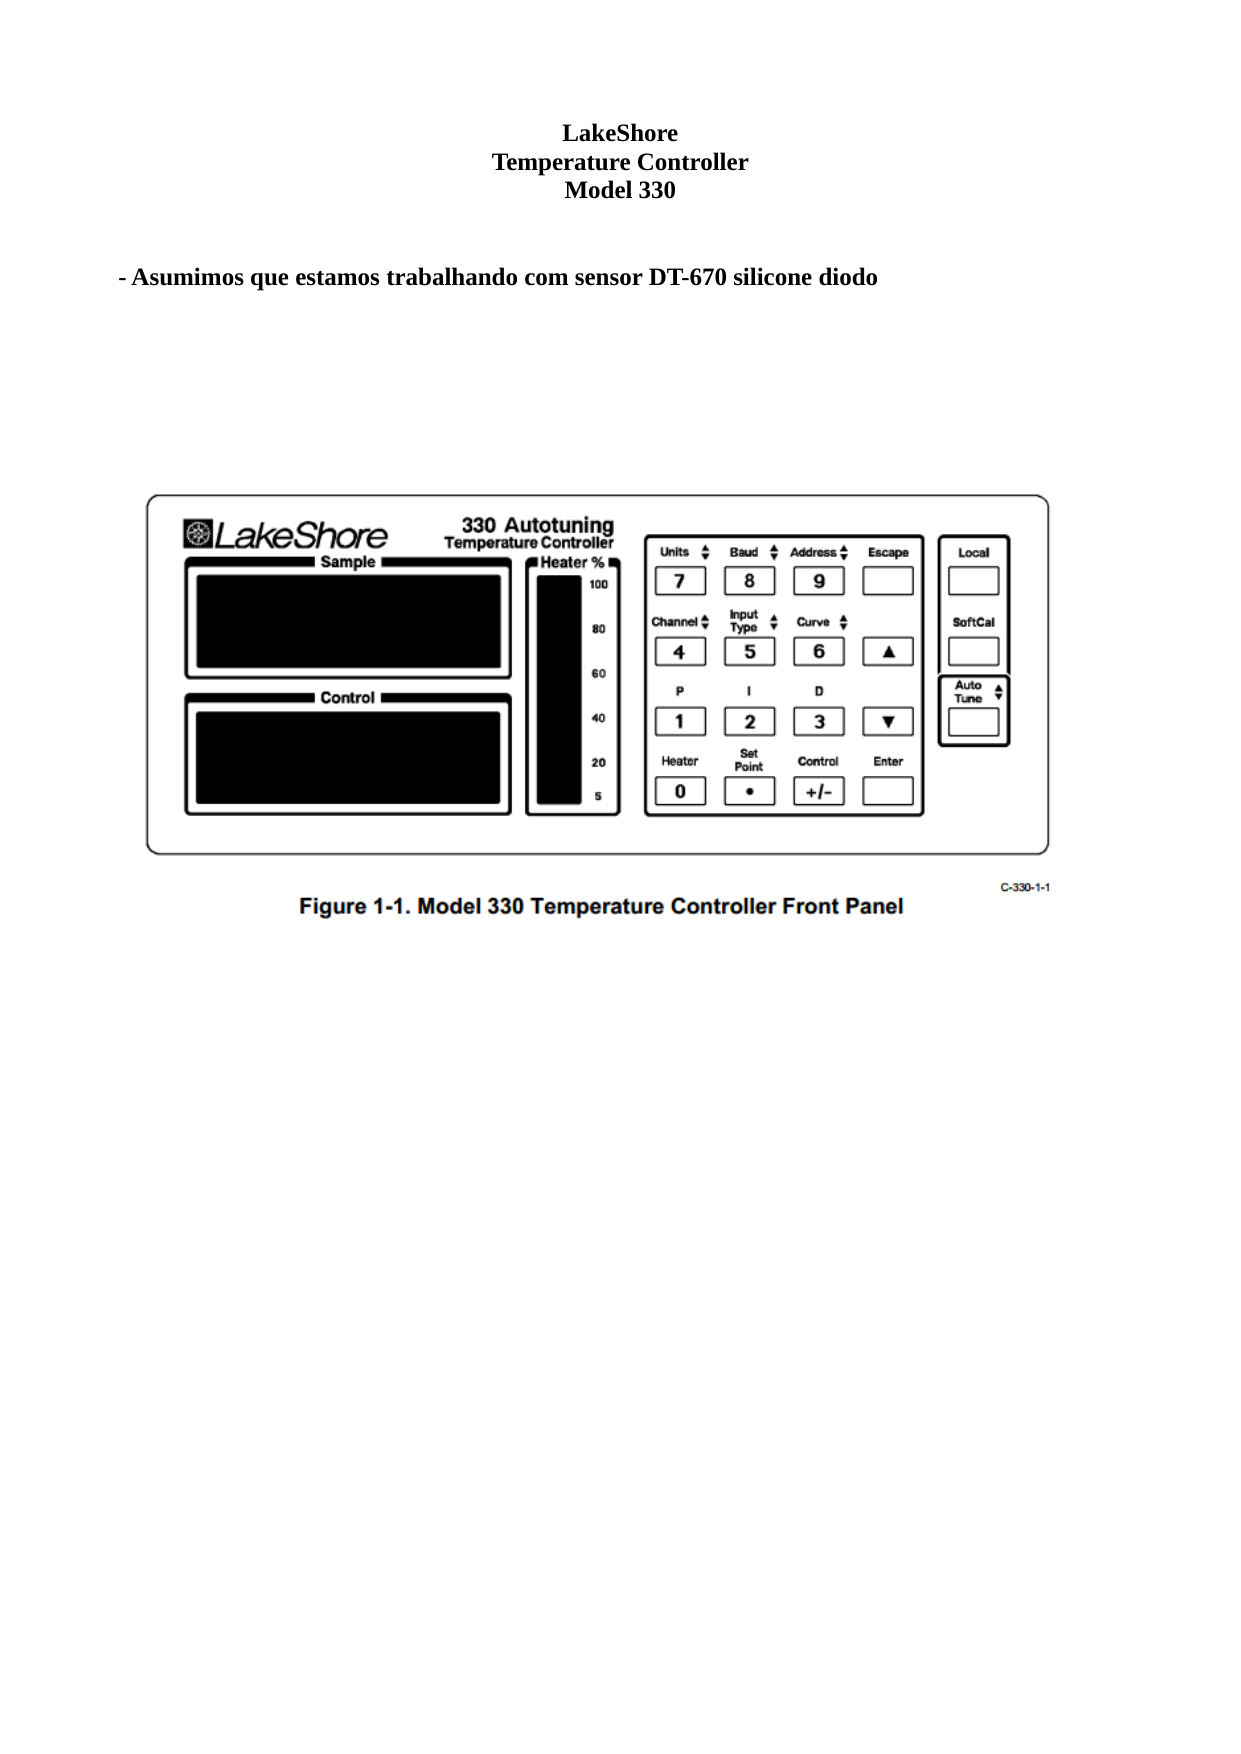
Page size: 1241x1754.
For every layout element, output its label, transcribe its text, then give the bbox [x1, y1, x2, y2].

text LakeShore [118, 118, 1122, 147]
text Model 330 [118, 176, 1122, 204]
text Temperature Controller [118, 147, 1122, 176]
picture [118, 463, 1123, 931]
text - Asumimos que estamos trabalhando com sensor DT-670 silicone diodo [118, 262, 1122, 291]
